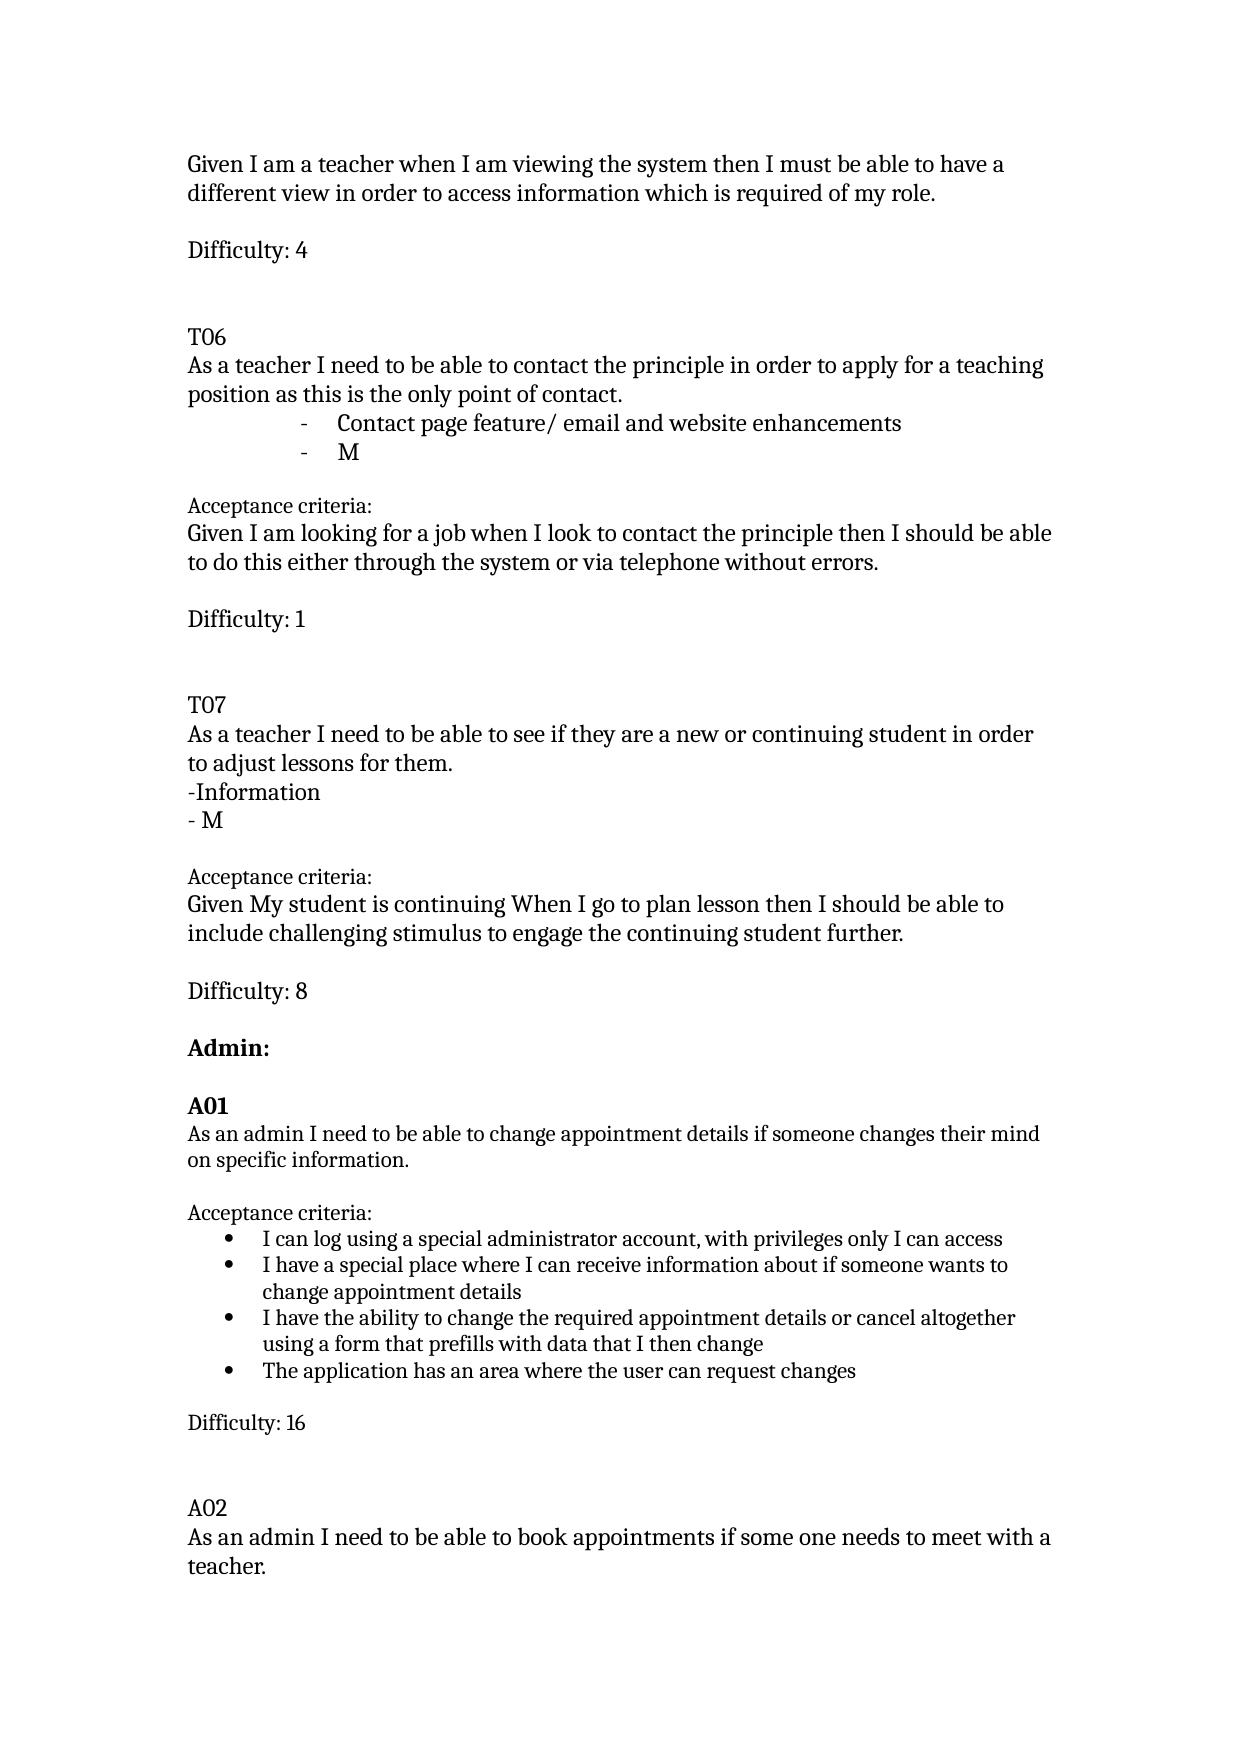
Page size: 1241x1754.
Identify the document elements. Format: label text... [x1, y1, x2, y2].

list I have the ability to change the required appointment details or cancel altogether using a form that prefills with data that I then change [225, 1305, 1053, 1357]
text Admin: [187, 1034, 1053, 1063]
text Given My student is continuing When I go to plan lesson then I should be able to include challenging stimulus to engage the continuing student further. [187, 890, 1053, 948]
list M [300, 437, 1053, 466]
text Given I am a teacher when I am viewing the system then I must be able to have a different view in order to access information which is required of my role. [187, 150, 1053, 207]
text Difficulty: 16 [187, 1410, 1053, 1437]
text As an admin I need to be able to change appointment details if someone changes their mind on specific information. [187, 1120, 1053, 1173]
list I have a special place where I can receive information about if someone wants to change appointment details [225, 1252, 1053, 1305]
text As a teacher I need to be able to see if they are a new or continuing student in order to adjust lessons for them. [187, 720, 1053, 778]
text A01 [187, 1092, 1053, 1120]
text -Information [187, 778, 1053, 806]
text As an admin I need to be able to book appointments if some one needs to meet with a teacher. [187, 1523, 1053, 1580]
list The application has an area where the user can request changes [225, 1357, 1053, 1384]
text Given I am looking for a job when I look to contact the principle then I should be able to do this either through the system or via telephone without errors. [187, 519, 1053, 576]
text Acceptance criteria: [187, 864, 1053, 890]
text Acceptance criteria: [187, 1199, 1053, 1226]
text Acceptance criteria: [187, 493, 1053, 519]
list I can log using a special administrator account, with privileges only I can access [225, 1226, 1053, 1252]
text Difficulty: 8 [187, 977, 1053, 1005]
text - M [187, 806, 1053, 835]
list Contact page feature/ email and website enhancements [300, 409, 1053, 437]
text T07 [187, 691, 1053, 720]
text As a teacher I need to be able to contact the principle in order to apply for a teaching position as this is the only point of contact. [187, 351, 1053, 409]
text A02 [187, 1494, 1053, 1523]
text Difficulty: 4 [187, 236, 1053, 265]
text Difficulty: 1 [187, 605, 1053, 634]
text T06 [187, 322, 1053, 351]
